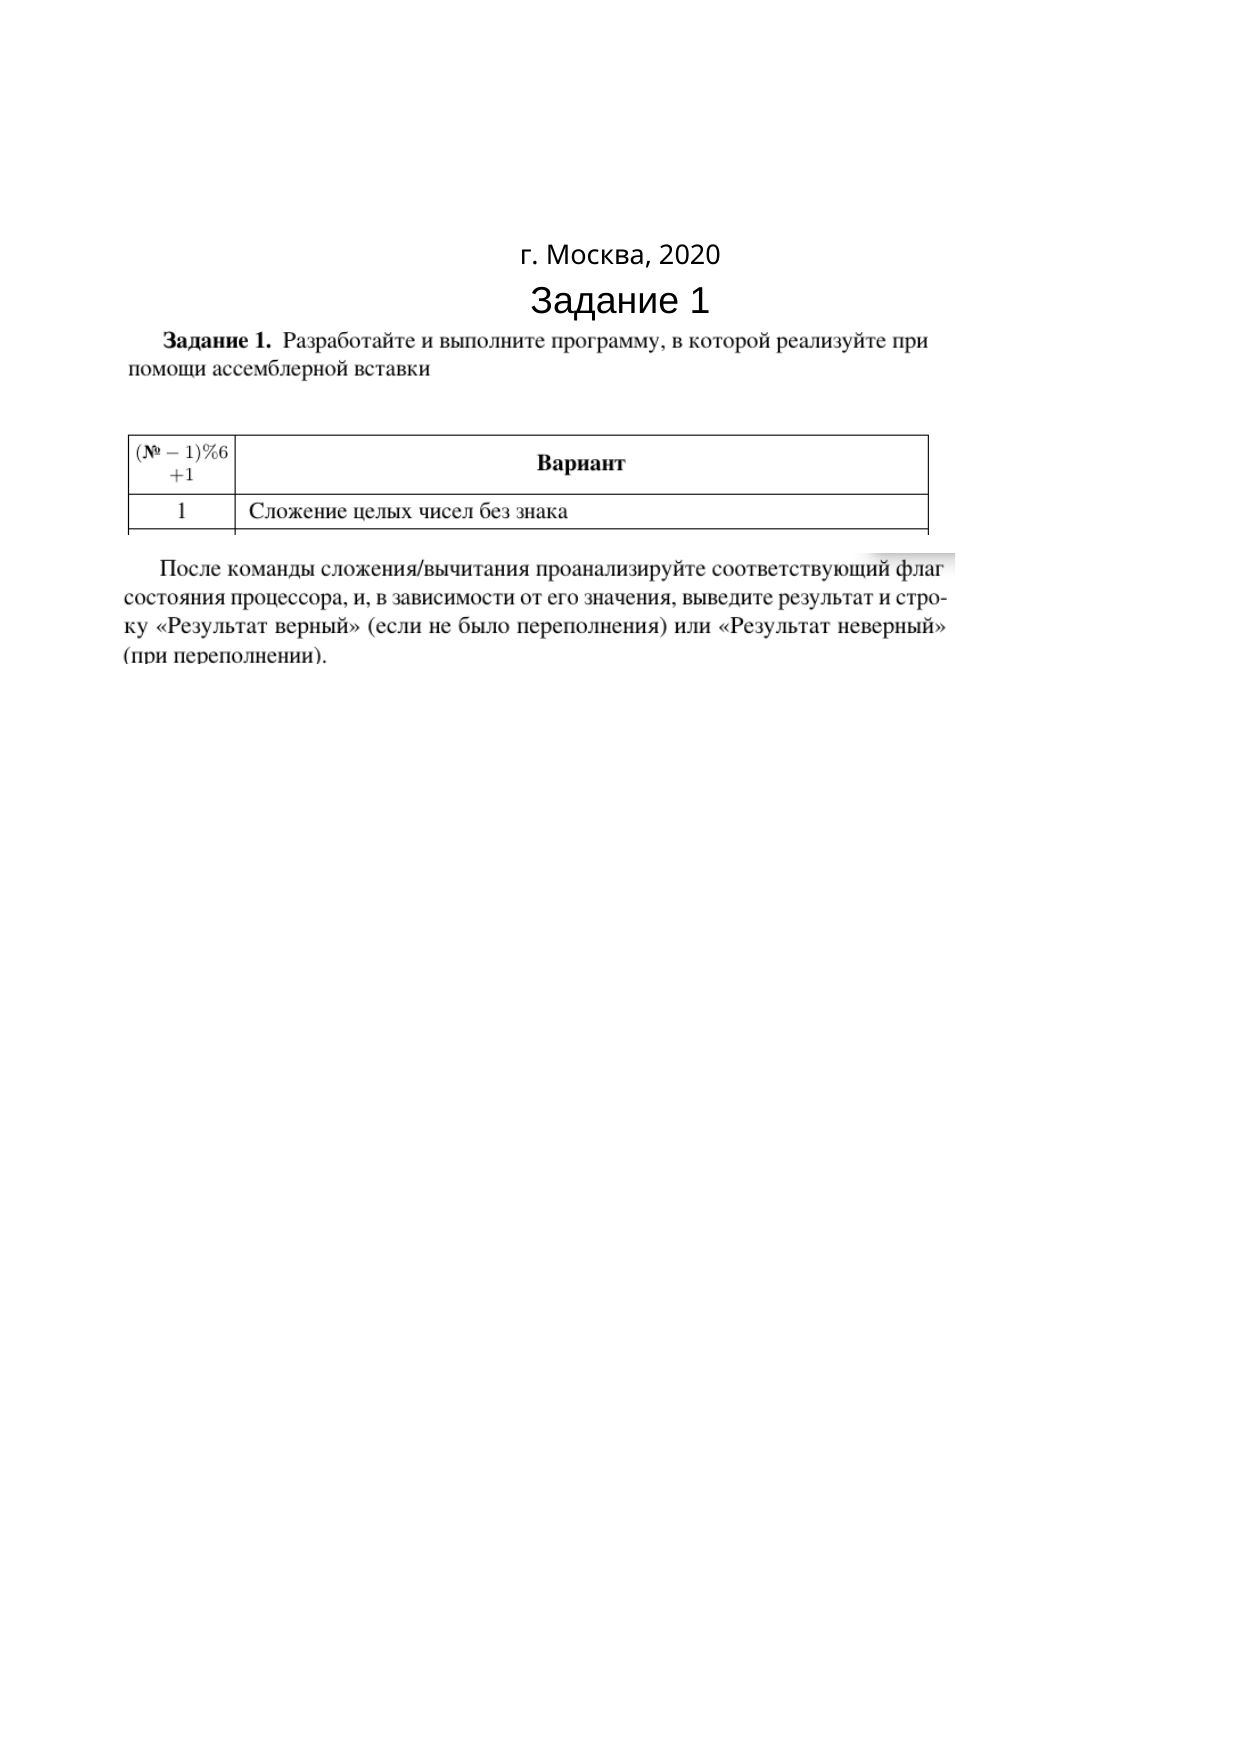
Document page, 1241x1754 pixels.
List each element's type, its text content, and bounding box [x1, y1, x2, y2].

picture [118, 553, 956, 664]
text Задание 1 [118, 278, 1122, 322]
text г. Москва, 2020 [118, 235, 1122, 272]
picture [118, 321, 939, 535]
